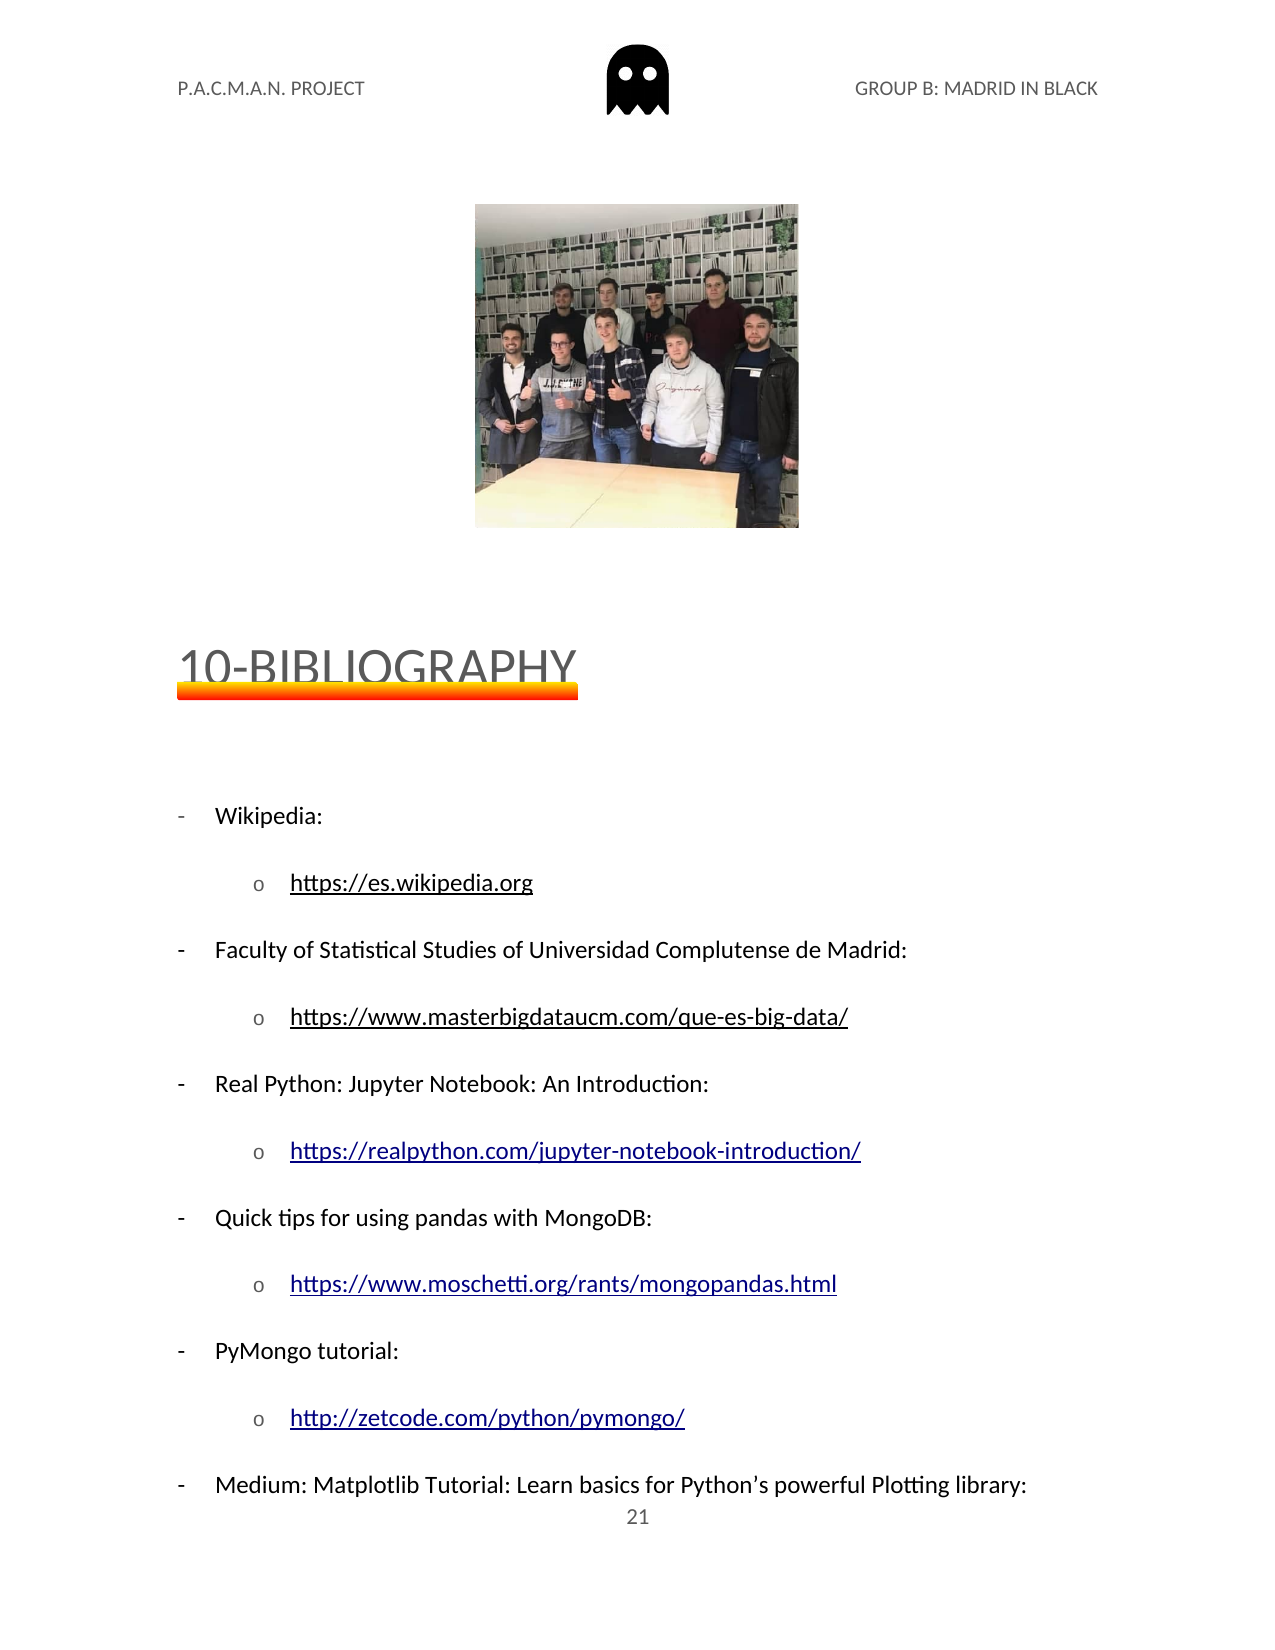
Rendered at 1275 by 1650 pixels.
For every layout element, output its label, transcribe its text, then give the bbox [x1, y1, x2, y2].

list PyMongo tutorial: [177, 1335, 1098, 1366]
list Quick tips for using pandas with MongoDB: [177, 1202, 1098, 1232]
list Medium: Matplotlib Tutorial: Learn basics for Python’s powerful Plotting library: [177, 1469, 1098, 1500]
list http://zetcode.com/python/pymongo/ [252, 1402, 1098, 1433]
list https://realpython.com/jupyter-notebook-introduction/ [252, 1135, 1098, 1165]
list https://es.wikipedia.org [252, 867, 1098, 898]
list https://www.moschetti.org/rants/mongopandas.html [252, 1268, 1098, 1299]
list https://www.masterbigdataucm.com/que-es-big-data/ [252, 1001, 1098, 1032]
text 10-BIBLIOGRAPHY [177, 633, 1098, 699]
list Faculty of Statistical Studies of Universidad Complutense de Madrid: [177, 934, 1098, 965]
list Real Python: Jupyter Notebook: An Introduction: [177, 1068, 1098, 1098]
list Wikipedia: [177, 800, 1098, 831]
